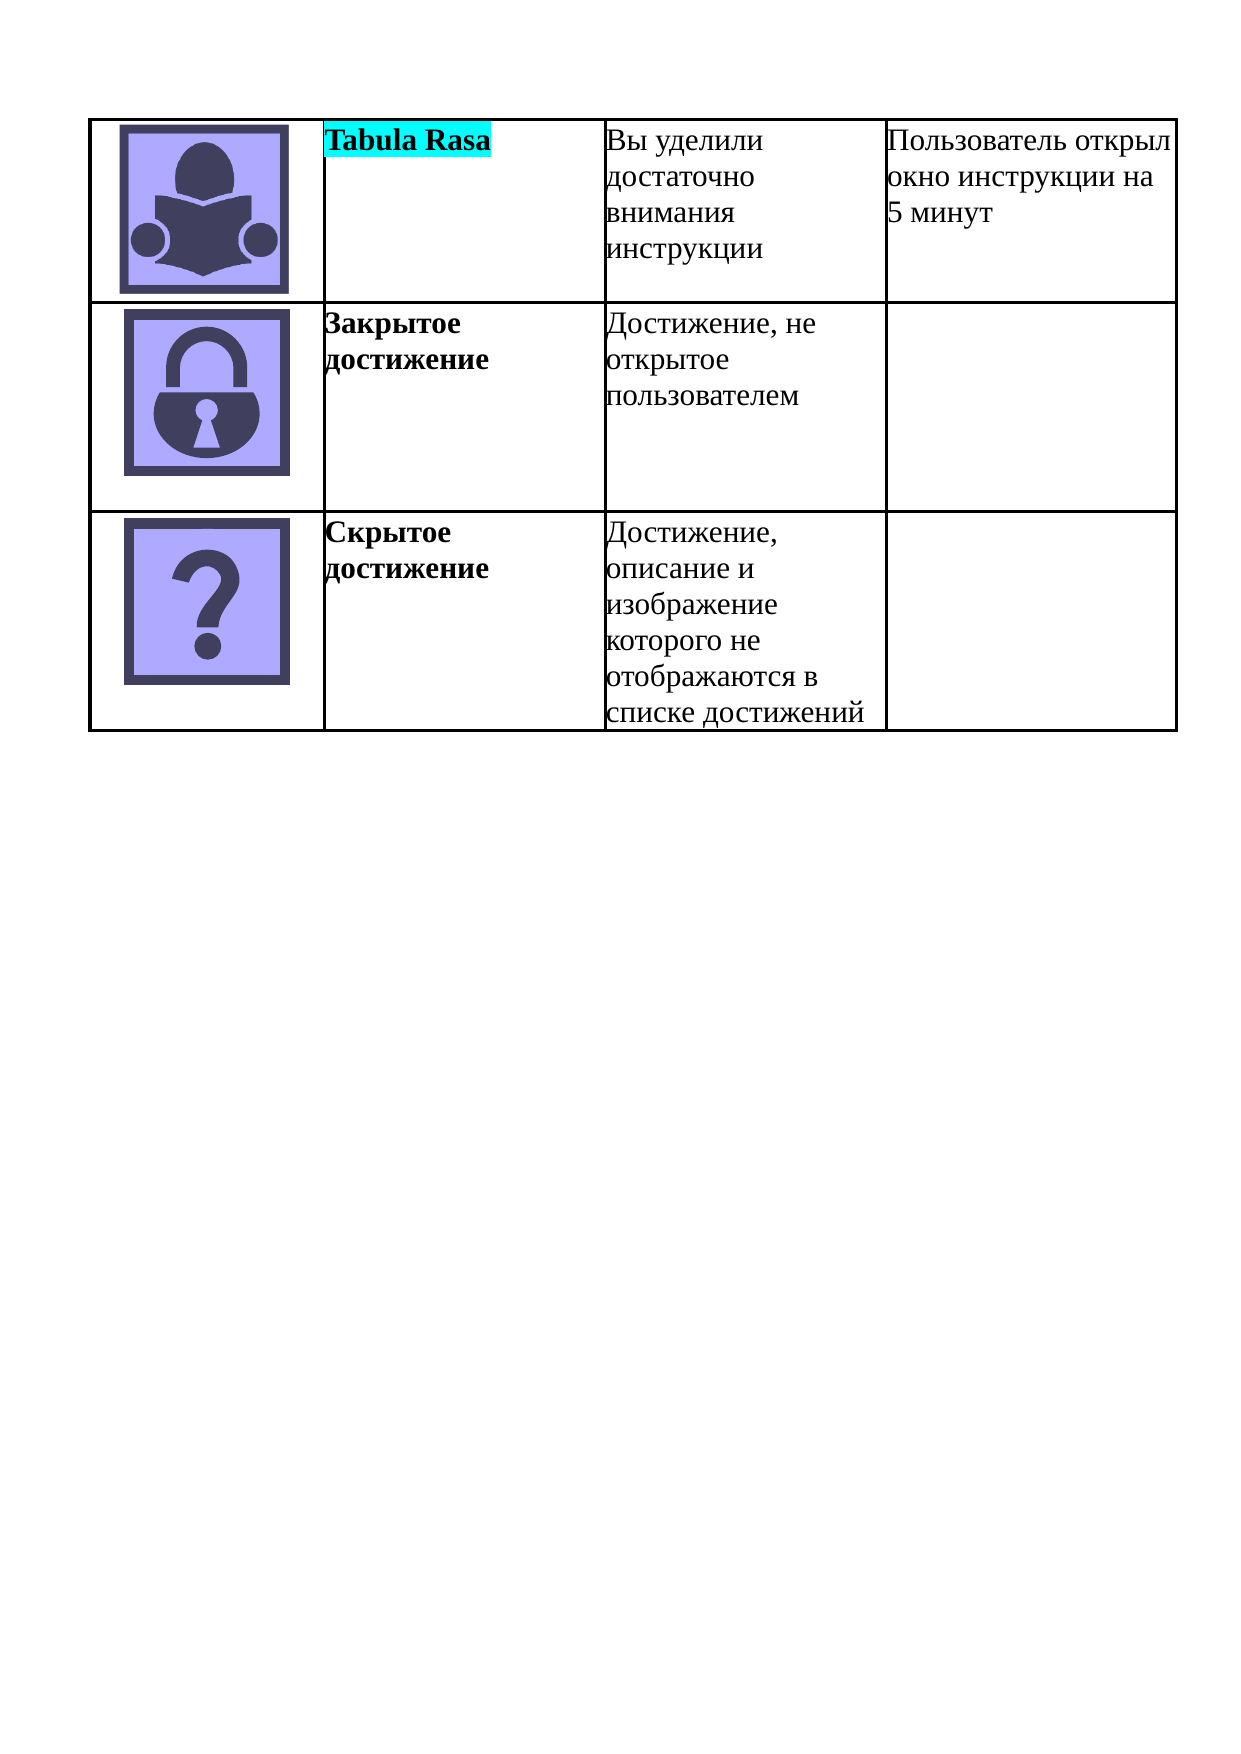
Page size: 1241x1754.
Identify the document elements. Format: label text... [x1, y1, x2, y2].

table_cell Вы уделили достаточно внимания инструкции [607, 121, 885, 301]
table_cell [92, 304, 323, 510]
table_cell Пользователь открыл окно инструкции на 5 минут [888, 121, 1175, 301]
table_cell Достижение, не открытое пользователем [607, 304, 885, 510]
table_cell [92, 513, 323, 729]
table_cell Достижение, описание и изображение которого не отображаются в списке достижений [607, 513, 885, 729]
table_cell Скрытое достижение [326, 513, 604, 729]
table_cell [888, 304, 1175, 510]
table_cell Tabula Rasa [326, 121, 604, 301]
table_cell [888, 513, 1175, 729]
table_cell Закрытое достижение [326, 304, 604, 510]
table_cell [92, 121, 323, 301]
